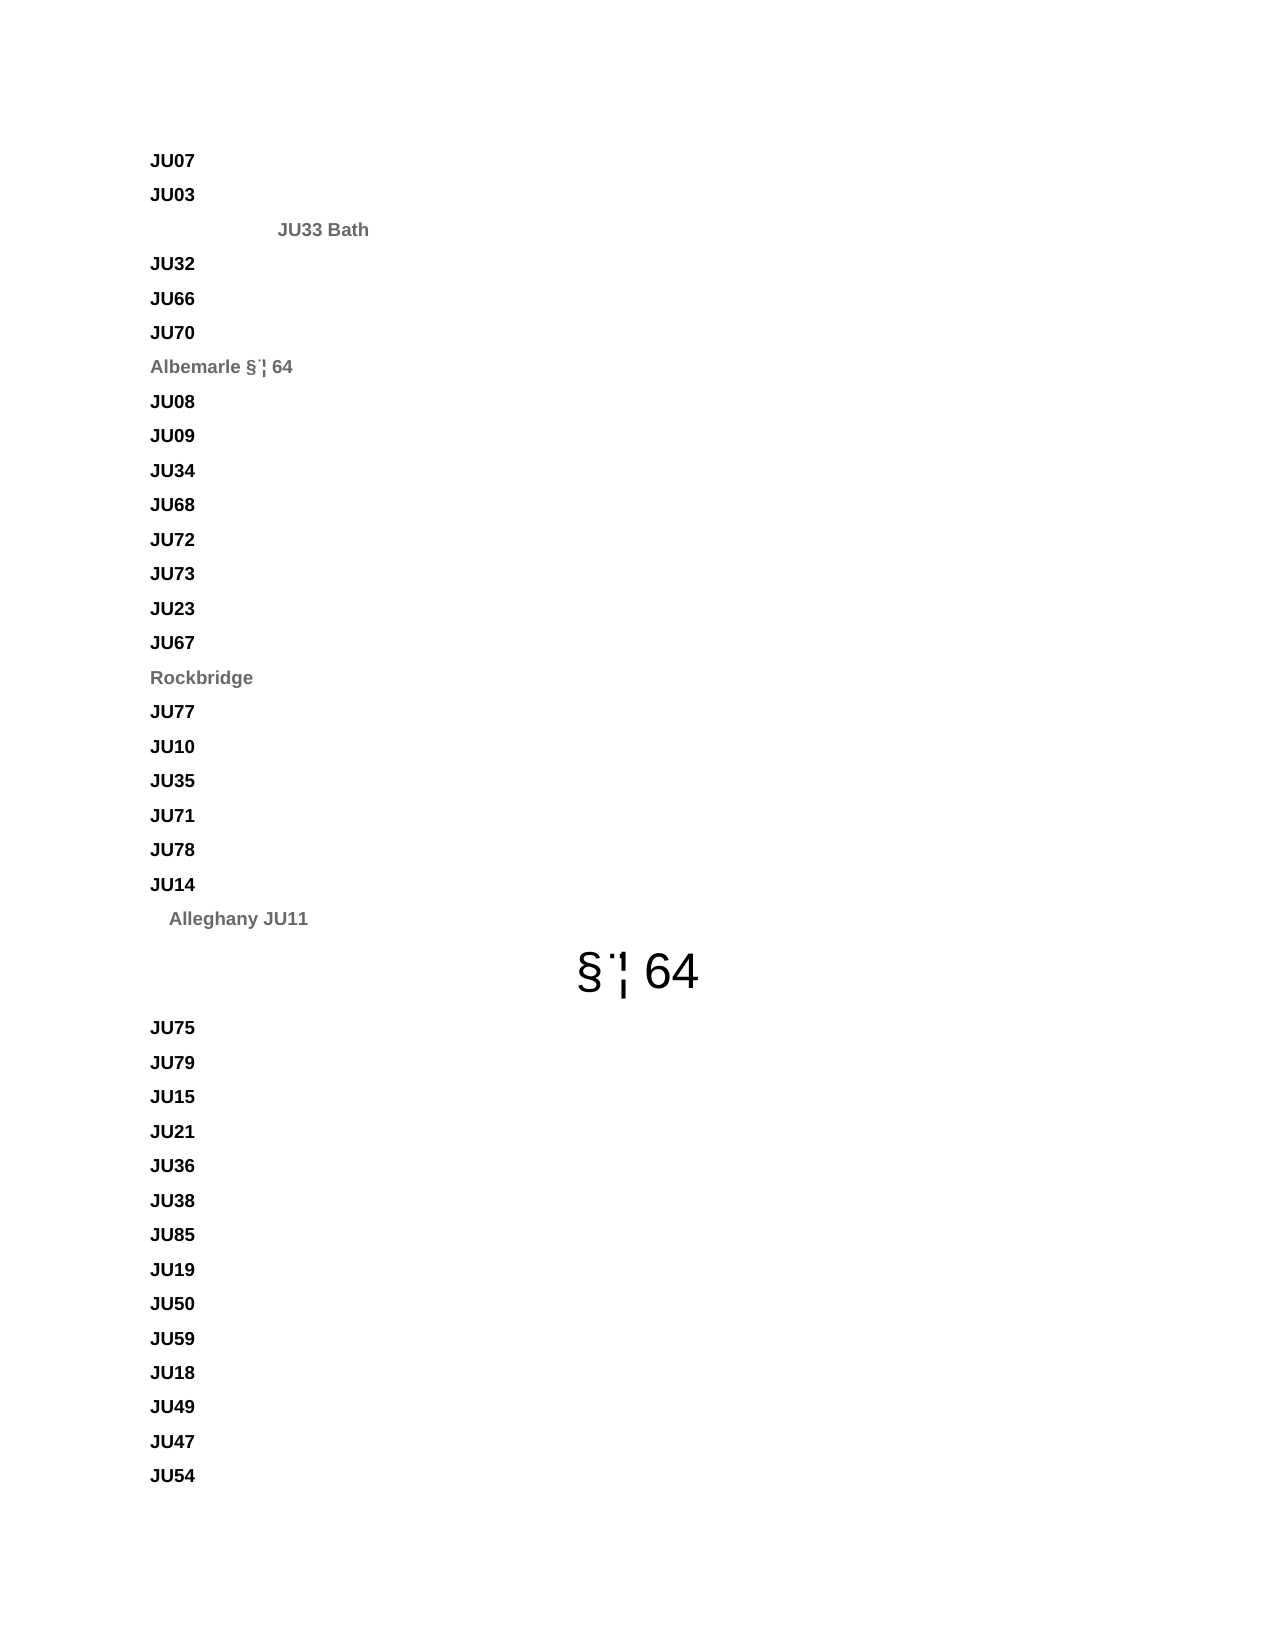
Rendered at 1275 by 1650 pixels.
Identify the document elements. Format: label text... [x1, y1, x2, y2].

text JU73 [150, 564, 1125, 585]
text JU78 [150, 839, 1125, 861]
text JU67 [150, 633, 1125, 654]
text JU35 [150, 771, 1125, 792]
text JU50 [150, 1293, 1125, 1314]
text JU72 [150, 529, 1125, 550]
text JU47 [150, 1431, 1125, 1452]
text JU85 [150, 1224, 1125, 1245]
text JU70 [150, 322, 1125, 343]
text JU33 Bath [150, 219, 1125, 240]
text JU34 [150, 460, 1125, 481]
text JU66 [150, 288, 1125, 309]
text JU09 [150, 426, 1125, 447]
text JU49 [150, 1397, 1125, 1418]
text JU32 [150, 253, 1125, 274]
text Alleghany JU11 [150, 908, 1125, 929]
text JU54 [150, 1466, 1125, 1487]
text JU38 [150, 1190, 1125, 1211]
text § ̈¦ 64 [150, 943, 1125, 999]
text JU21 [150, 1121, 1125, 1142]
text JU15 [150, 1087, 1125, 1107]
text JU18 [150, 1362, 1125, 1383]
text JU07 [150, 150, 1125, 171]
text JU59 [150, 1328, 1125, 1349]
text JU79 [150, 1052, 1125, 1073]
text JU75 [150, 1018, 1125, 1038]
text Albemarle § ̈¦ 64 [150, 357, 1125, 378]
text JU03 [150, 184, 1125, 205]
text JU23 [150, 598, 1125, 619]
text JU19 [150, 1259, 1125, 1280]
text JU71 [150, 805, 1125, 826]
text Rockbridge [150, 667, 1125, 688]
text JU77 [150, 702, 1125, 723]
text JU68 [150, 495, 1125, 516]
text JU36 [150, 1156, 1125, 1176]
text JU10 [150, 736, 1125, 757]
text JU14 [150, 874, 1125, 895]
text JU08 [150, 391, 1125, 412]
